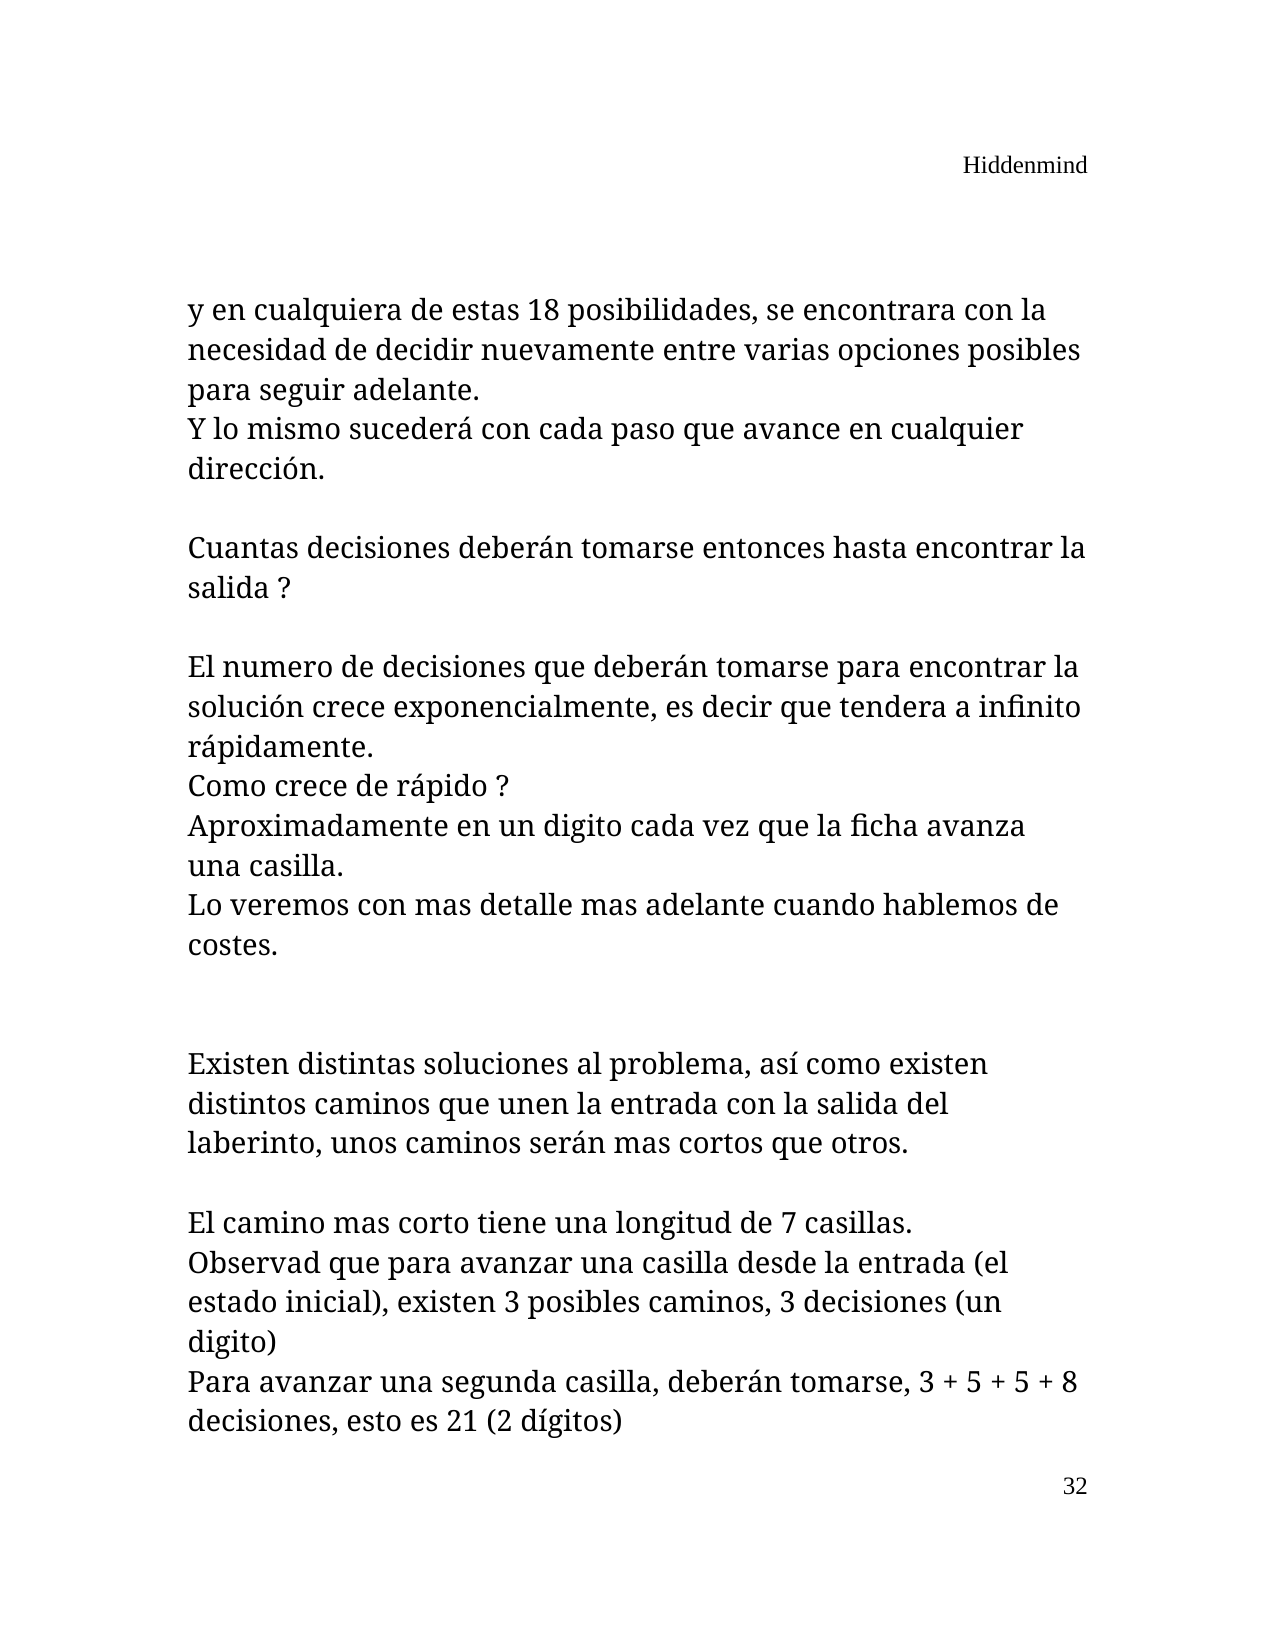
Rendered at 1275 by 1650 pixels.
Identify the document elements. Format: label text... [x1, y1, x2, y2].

text El camino mas corto tiene una longitud de 7 casillas. [187, 1202, 1087, 1242]
text Cuantas decisiones deberán tomarse entonces hasta encontrar la salida ? [187, 527, 1087, 607]
text Aproximadamente en un digito cada vez que la ficha avanza una casilla. [187, 805, 1087, 885]
text Y lo mismo sucederá con cada paso que avance en cualquier dirección. [187, 408, 1087, 488]
text El numero de decisiones que deberán tomarse para encontrar la solución crece exponencialmente, es decir que tendera a infinito rápidamente. [187, 647, 1087, 766]
text Existen distintas soluciones al problema, así como existen distintos caminos que unen la entrada con la salida del laberinto, unos caminos serán mas cortos que otros. [187, 1043, 1087, 1162]
text Lo veremos con mas detalle mas adelante cuando hablemos de costes. [187, 885, 1087, 964]
text y en cualquiera de estas 18 posibilidades, se encontrara con la necesidad de decidir nuevamente entre varias opciones posibles para seguir adelante. [187, 289, 1087, 408]
text Como crece de rápido ? [187, 766, 1087, 805]
text Observad que para avanzar una casilla desde la entrada (el estado inicial), existen 3 posibles caminos, 3 decisiones (un digito) [187, 1242, 1087, 1361]
text Para avanzar una segunda casilla, deberán tomarse, 3 + 5 + 5 + 8 decisiones, esto es 21 (2 dígitos) [187, 1361, 1087, 1440]
